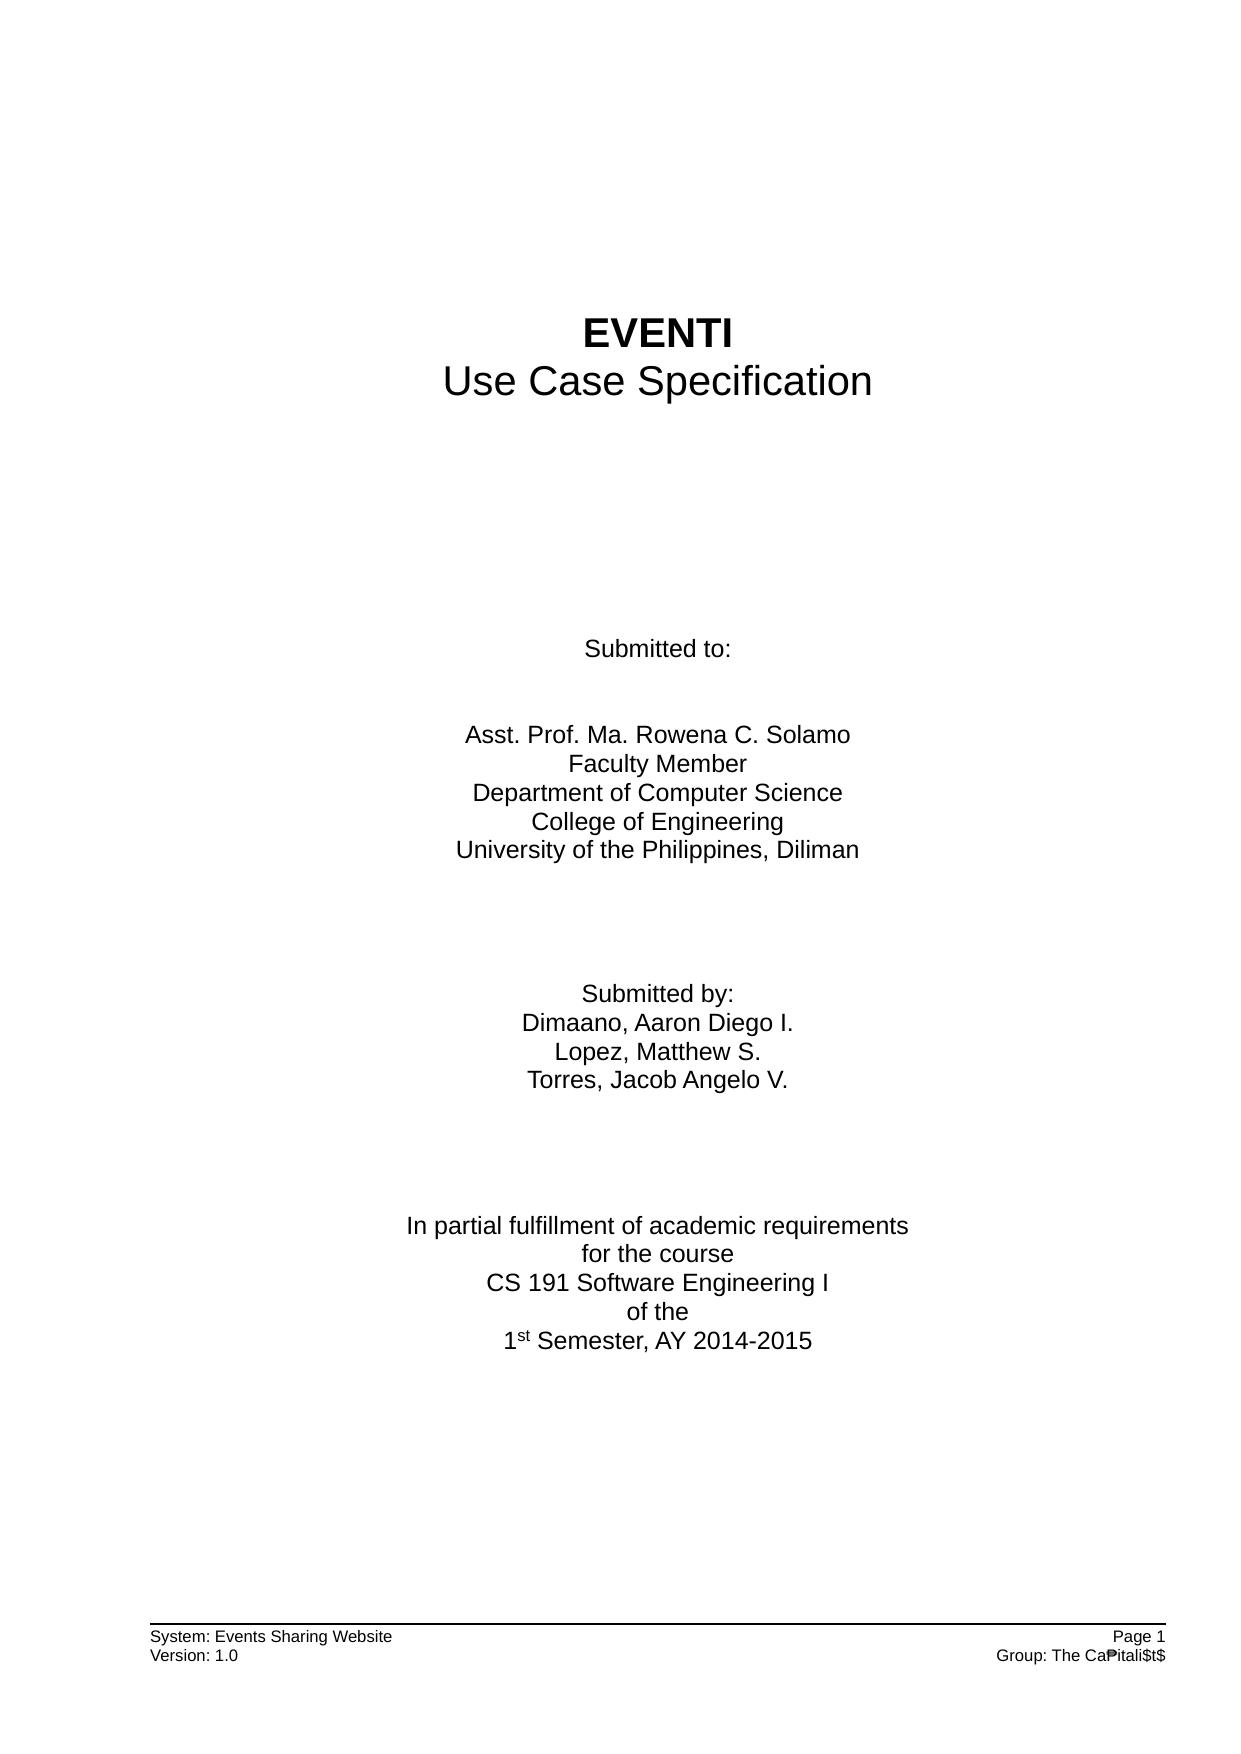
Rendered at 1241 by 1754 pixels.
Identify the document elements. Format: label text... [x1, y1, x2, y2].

text University of the Philippines, Diliman [150, 835, 1166, 864]
text Submitted by: [150, 979, 1166, 1008]
text Use Case Specification [150, 356, 1166, 404]
text EVENTI [150, 308, 1166, 356]
text Department of Computer Science [150, 778, 1166, 806]
text Asst. Prof. Ma. Rowena C. Solamo [150, 720, 1166, 749]
text Submitted to: [150, 634, 1166, 663]
text Dimaano, Aaron Diego I. [150, 1008, 1166, 1036]
text of the [150, 1297, 1166, 1326]
text In partial fulfillment of academic requirements [150, 1211, 1166, 1239]
text CS 191 Software Engineering I [150, 1268, 1166, 1297]
text for the course [150, 1239, 1166, 1268]
subtitle 1st Semester, AY 2014-2015 [150, 1326, 1166, 1413]
text Torres, Jacob Angelo V. [150, 1065, 1166, 1094]
text Lopez, Matthew S. [150, 1036, 1166, 1065]
text Faculty Member [150, 749, 1166, 778]
text College of Engineering [150, 806, 1166, 835]
